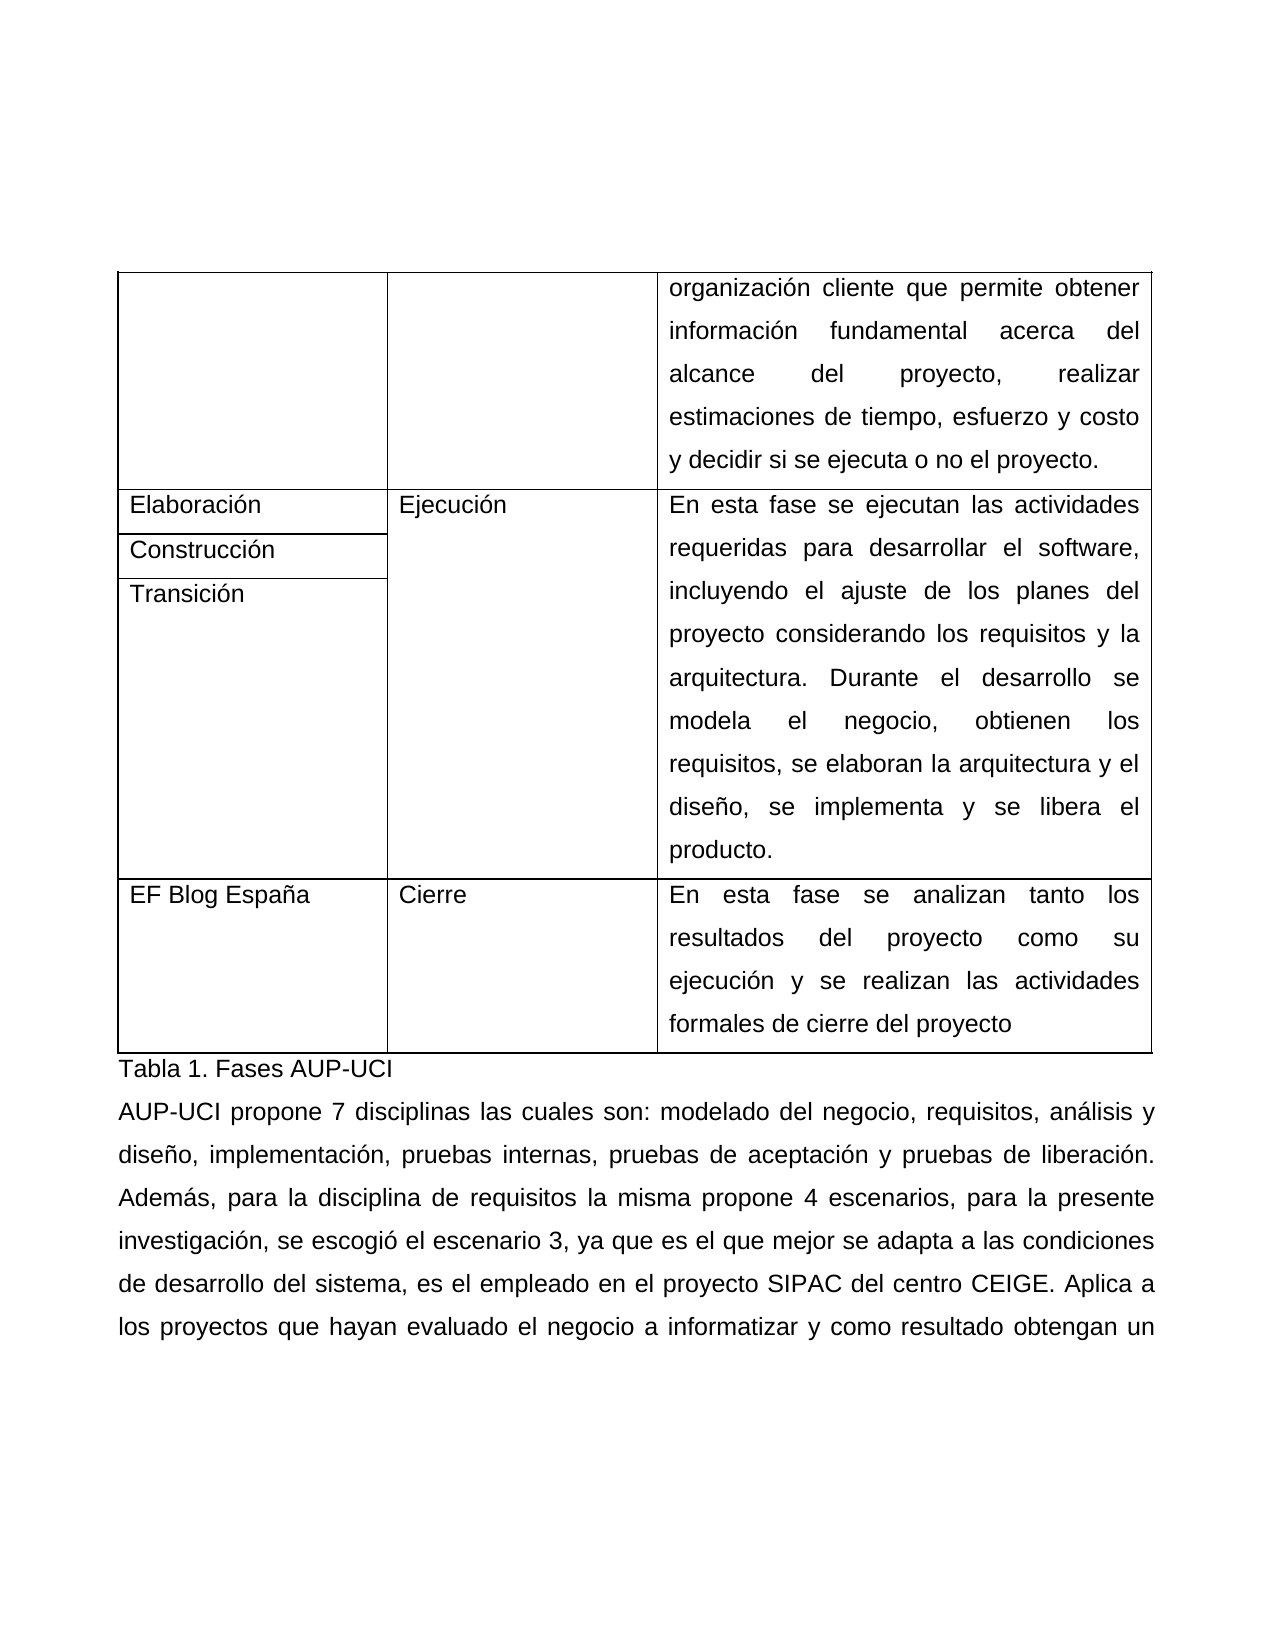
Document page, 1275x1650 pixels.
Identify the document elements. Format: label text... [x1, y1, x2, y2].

table_cell Ejecución [388, 490, 657, 878]
text AUP-UCI propone 7 disciplinas las cuales son: modelado del negocio, requisitos, análisis y diseño, implementación, pruebas internas, pruebas de aceptación y pruebas de liberación. Además, para la disciplina de requisitos la misma propone 4 escenarios, para la presente investigación, se escogió el escenario 3, ya que es el que mejor se adapta a las condiciones de desarrollo del sistema, es el empleado en el proyecto SIPAC del centro CEIGE. Aplica a los proyectos que hayan evaluado el negocio a informatizar y como resultado obtengan un [118, 1097, 1157, 1341]
table_cell En esta fase se ejecutan las actividades requeridas para desarrollar el software, incluyendo el ajuste de los planes del proyecto considerando los requisitos y la arquitectura. Durante el desarrollo se modela el negocio, obtienen los requisitos, se elaboran la arquitectura y el diseño, se implementa y se libera el producto. [658, 490, 1151, 878]
table_cell Transición [119, 579, 387, 878]
table_cell Elaboración [119, 490, 387, 533]
table_cell Construcción [119, 535, 387, 578]
table_cell organización cliente que permite obtener información fundamental acerca del alcance del proyecto, realizar estimaciones de tiempo, esfuerzo y costo y decidir si se ejecuta o no el proyecto. [658, 273, 1151, 488]
text Tabla 1. Fases AUP-UCI [118, 1054, 1157, 1082]
table_cell [388, 273, 657, 488]
table_cell EF Blog España [119, 880, 387, 1052]
table_cell [119, 273, 387, 488]
table_cell Cierre [388, 880, 657, 1052]
table_cell En esta fase se analizan tanto los resultados del proyecto como su ejecución y se realizan las actividades formales de cierre del proyecto [658, 880, 1151, 1052]
